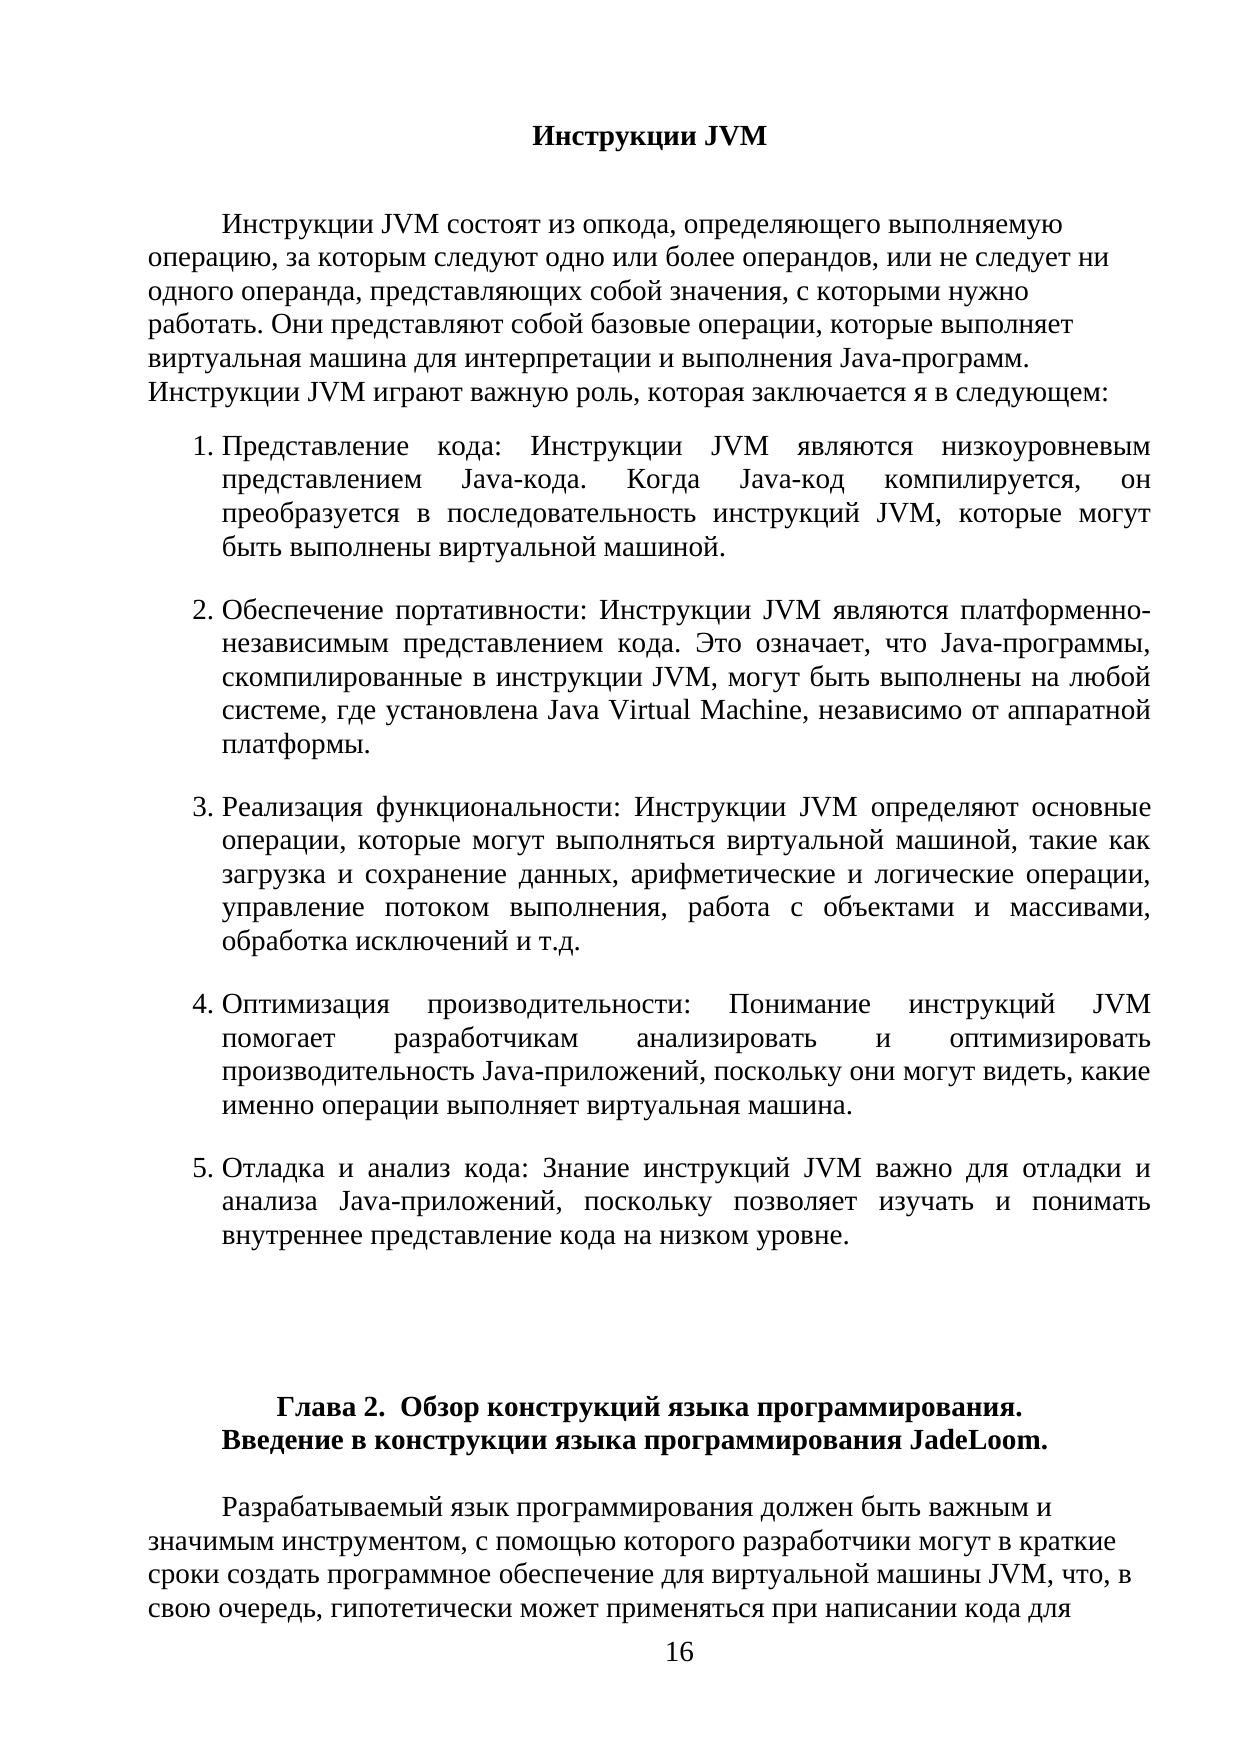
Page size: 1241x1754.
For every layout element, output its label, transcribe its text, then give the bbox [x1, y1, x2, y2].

subtitle Глава 2. Oбзор конструкций языка программирования. [148, 1389, 1152, 1422]
list Отладка и анализ кода: Знание инструкций JVM важно для отладки и анализа Java-приложений, поскольку позволяет изучать и понимать внутреннее представление кода на низком уровне. [192, 1150, 1152, 1250]
text Введение в конструкции языка программирования JadeLoom. [148, 1422, 1152, 1456]
list Оптимизация производительности: Понимание инструкций JVM помогает разработчикам анализировать и оптимизировать производительность Java-приложений, поскольку они могут видеть, какие именно операции выполняет виртуальная машина. [192, 986, 1152, 1120]
text Разрабатываемый язык программирования должен быть важным и значимым инструментом, с помощью которого разработчики могут в краткие сроки создать программное обеспечение для виртуальной машины JVM, что, в свою очередь, гипотетически может применяться при написании кода для [148, 1489, 1152, 1623]
list Реализация функциональности: Инструкции JVM определяют основные операции, которые могут выполняться виртуальной машиной, такие как загрузка и сохранение данных, арифметические и логические операции, управление потоком выполнения, работа с объектами и массивами, обработка исключений и т.д. [192, 789, 1152, 957]
text Инструкции JVM состоят из опкода, определяющего выполняемую операцию, за которым следуют одно или более операндов, или не следует ни одного операнда, представляющих собой значения, с которыми нужно работать. Они представляют собой базовые операции, которые выполняет виртуальная машина для интерпретации и выполнения Java-программ. Инструкции JVM играют важную роль, которая заключается я в следующем: [148, 206, 1152, 407]
subtitle Инструкции JVM [148, 118, 1152, 152]
list Обеспечение портативности: Инструкции JVM являются платформенно-независимым представлением кода. Это означает, что Java-программы, скомпилированные в инструкции JVM, могут быть выполнены на любой системе, где установлена Java Virtual Machine, независимо от аппаратной платформы. [192, 592, 1152, 759]
list Представление кода: Инструкции JVM являются низкоуровневым представлением Java-кода. Когда Java-код компилируется, он преобразуется в последовательность инструкций JVM, которые могут быть выполнены виртуальной машиной. [192, 428, 1152, 562]
